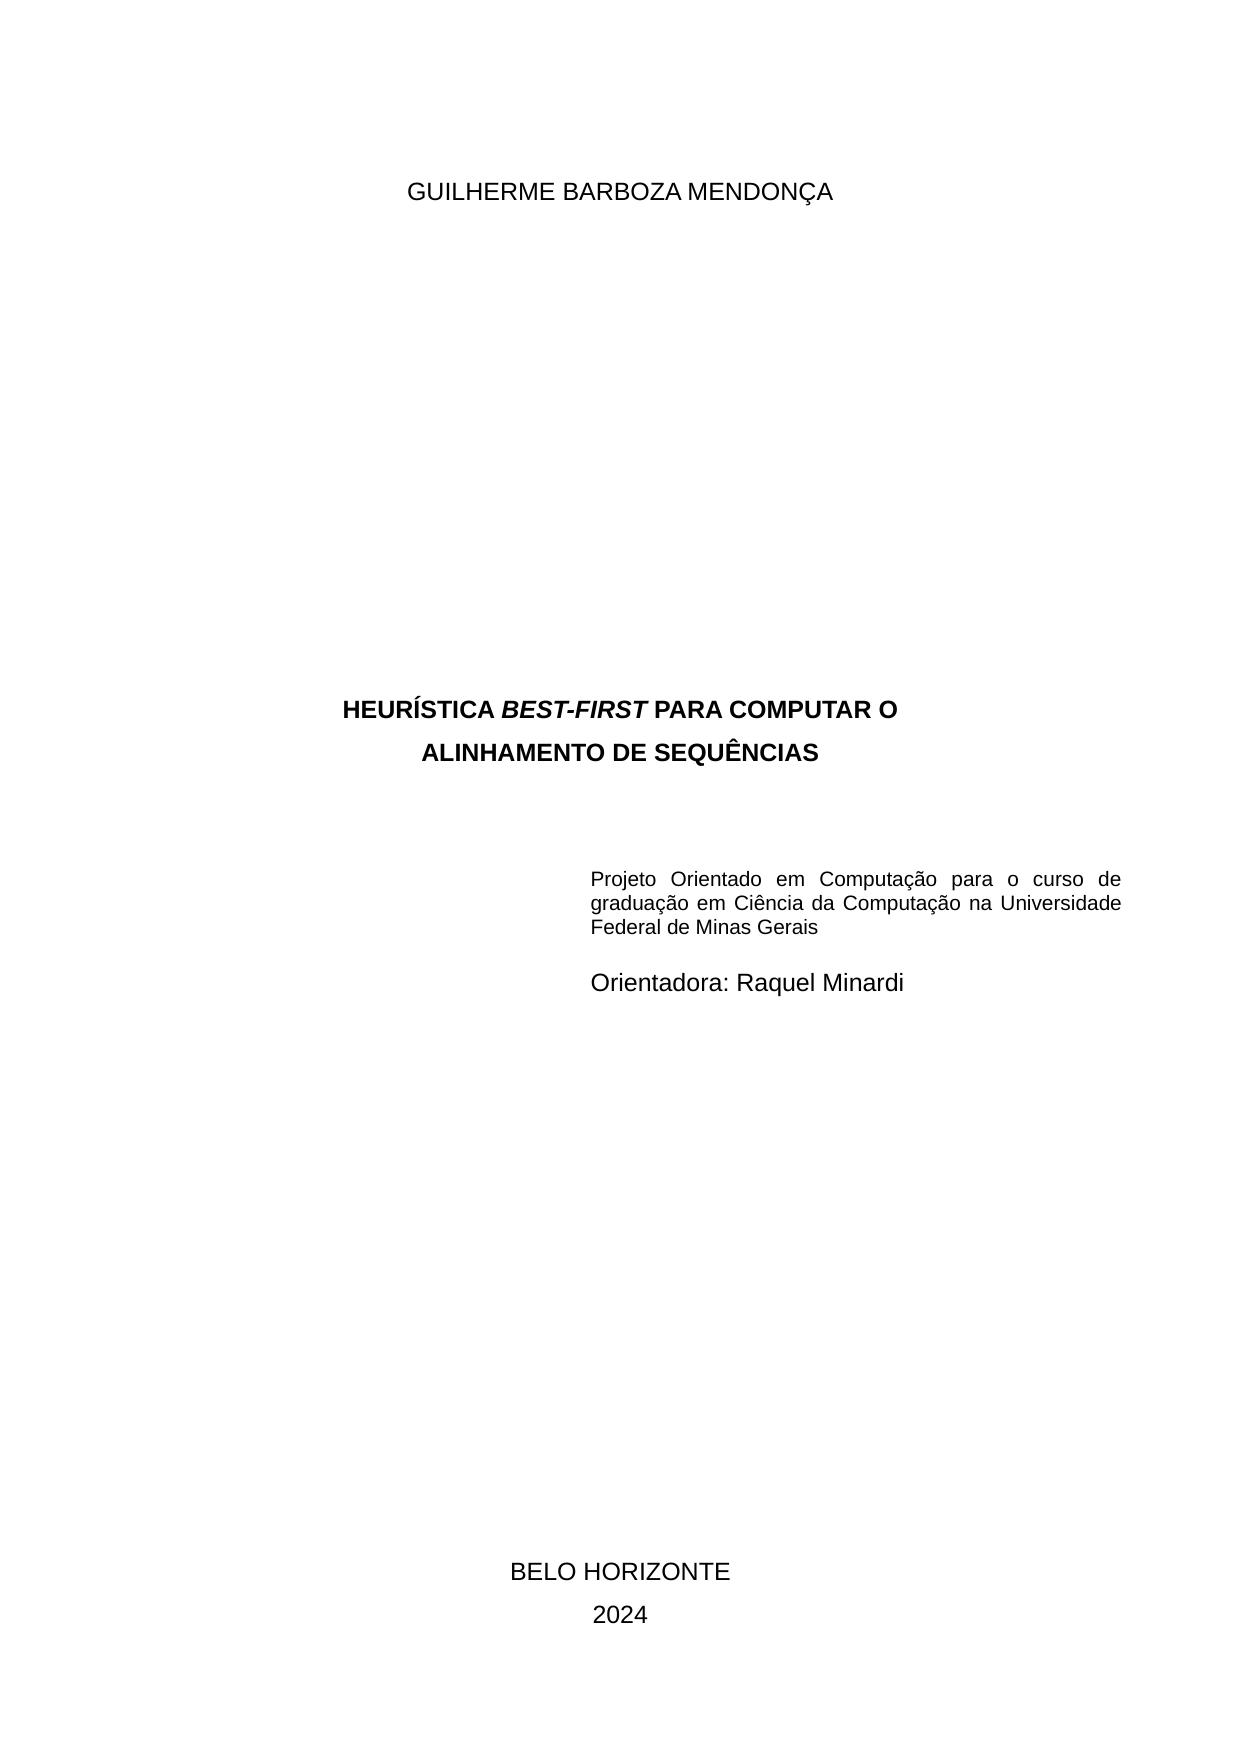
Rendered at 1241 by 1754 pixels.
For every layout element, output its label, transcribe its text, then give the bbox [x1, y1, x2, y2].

text Orientadora: Raquel Minardi [590, 968, 1122, 997]
text HEURÍSTICA BEST-FIRST PARA COMPUTAR O [118, 695, 1122, 723]
text BELO HORIZONTE [118, 1557, 1122, 1586]
text Projeto Orientado em Computação para o curso de graduação em Ciência da Computação na Universidade Federal de Minas Gerais [590, 867, 1122, 939]
text ALINHAMENTO DE SEQUÊNCIAS [118, 738, 1122, 767]
text GUILHERME BARBOZA MENDONÇA [118, 177, 1122, 206]
text 2024 [118, 1600, 1122, 1629]
